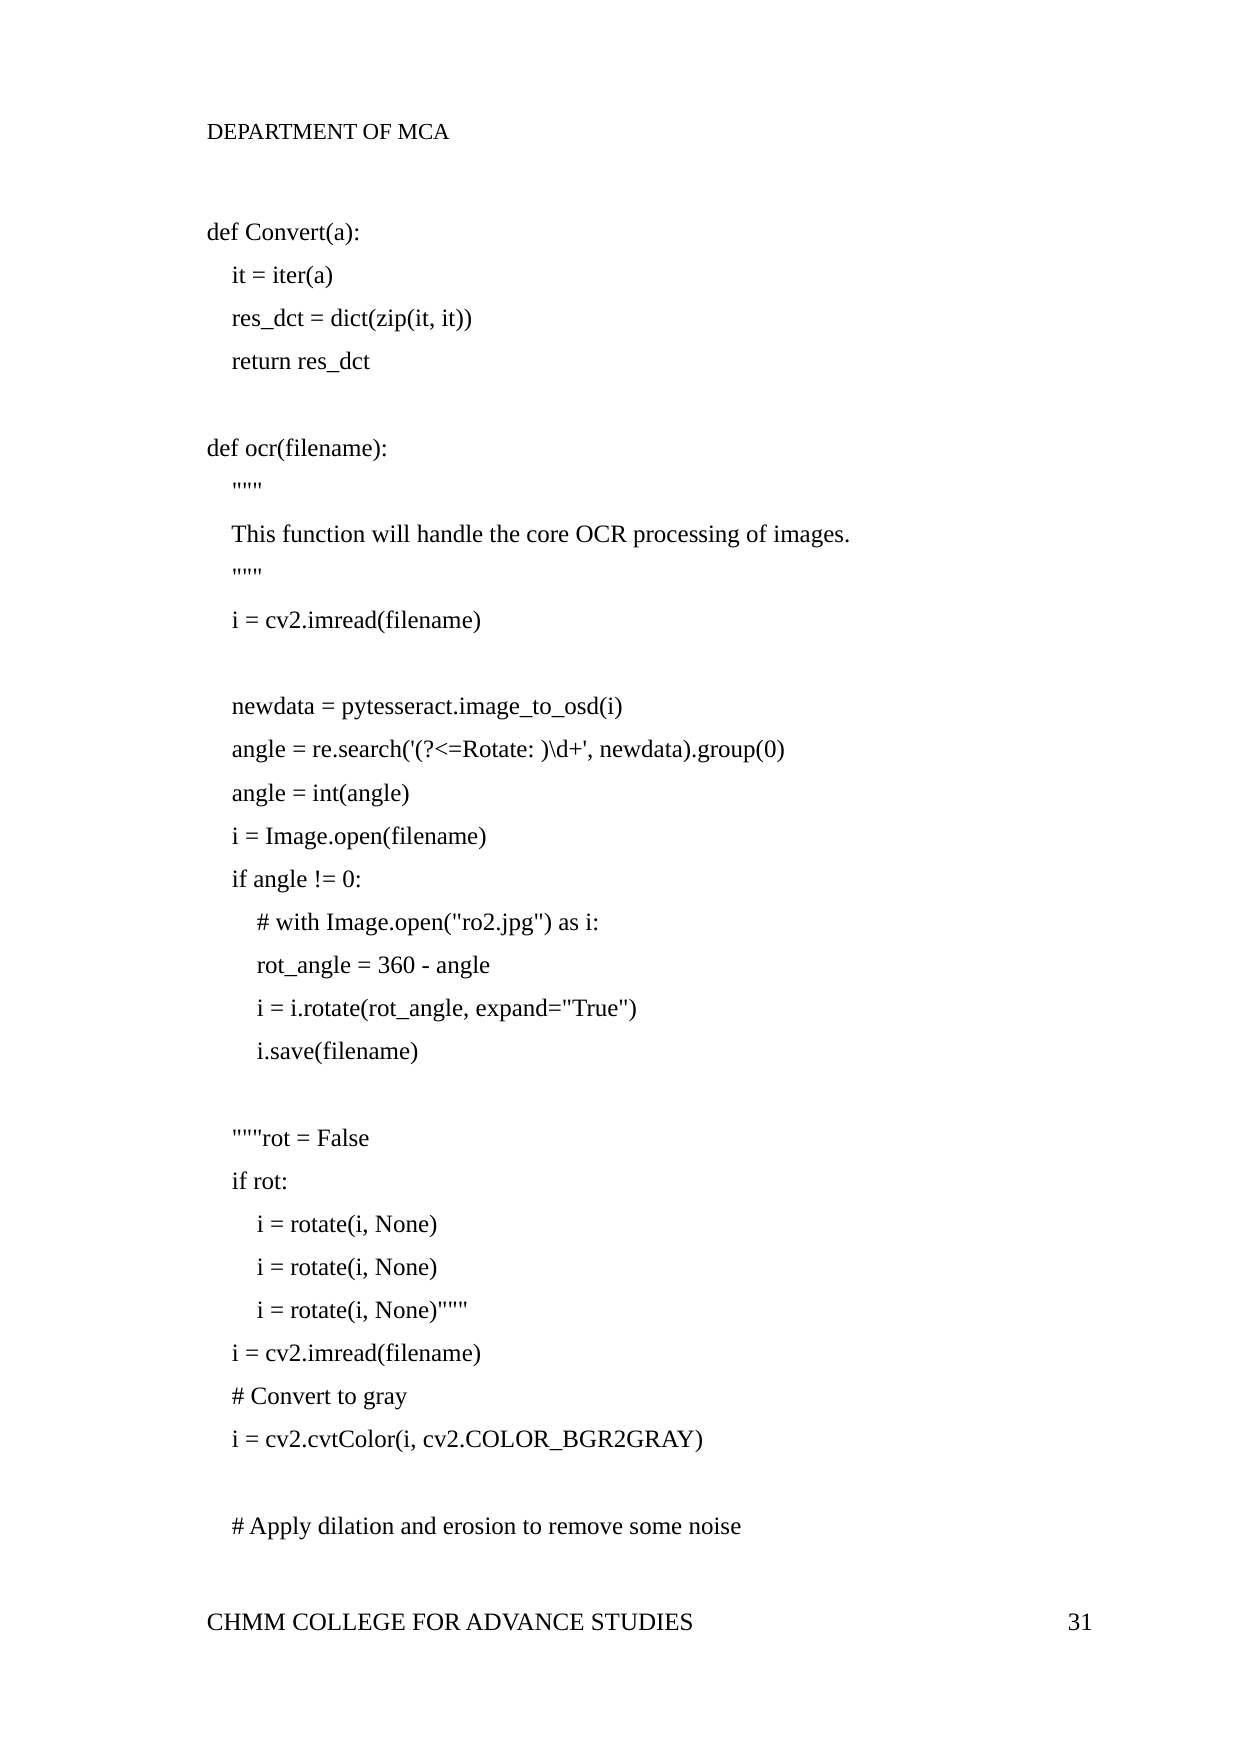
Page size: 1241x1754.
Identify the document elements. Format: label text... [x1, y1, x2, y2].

text i = cv2.imread(filename) [207, 1338, 1093, 1367]
text angle = int(angle) [207, 778, 1093, 806]
text # with Image.open("ro2.jpg") as i: [207, 907, 1093, 936]
text def ocr(filename): [207, 433, 1093, 461]
text i = rotate(i, None) [207, 1209, 1093, 1238]
text This function will handle the core OCR processing of images. [207, 519, 1093, 548]
text i = cv2.imread(filename) [207, 605, 1093, 634]
text if angle != 0: [207, 864, 1093, 893]
text # Convert to gray [207, 1381, 1093, 1410]
text i = Image.open(filename) [207, 821, 1093, 849]
text i = rotate(i, None) [207, 1252, 1093, 1281]
text """rot = False [207, 1123, 1093, 1151]
text angle = re.search('(?<=Rotate: )\d+', newdata).group(0) [207, 734, 1093, 763]
text """ [207, 562, 1093, 591]
text res_dct = dict(zip(it, it)) [207, 303, 1093, 332]
text # Apply dilation and erosion to remove some noise [207, 1511, 1093, 1539]
text newdata = pytesseract.image_to_osd(i) [207, 691, 1093, 720]
text it = iter(a) [207, 260, 1093, 289]
text """ [207, 476, 1093, 504]
text i.save(filename) [207, 1036, 1093, 1065]
text rot_angle = 360 - angle [207, 950, 1093, 979]
text i = rotate(i, None)""" [207, 1295, 1093, 1324]
text if rot: [207, 1166, 1093, 1194]
text return res_dct [207, 346, 1093, 375]
text def Convert(a): [207, 217, 1093, 246]
text i = cv2.cvtColor(i, cv2.COLOR_BGR2GRAY) [207, 1424, 1093, 1453]
text i = i.rotate(rot_angle, expand="True") [207, 993, 1093, 1022]
